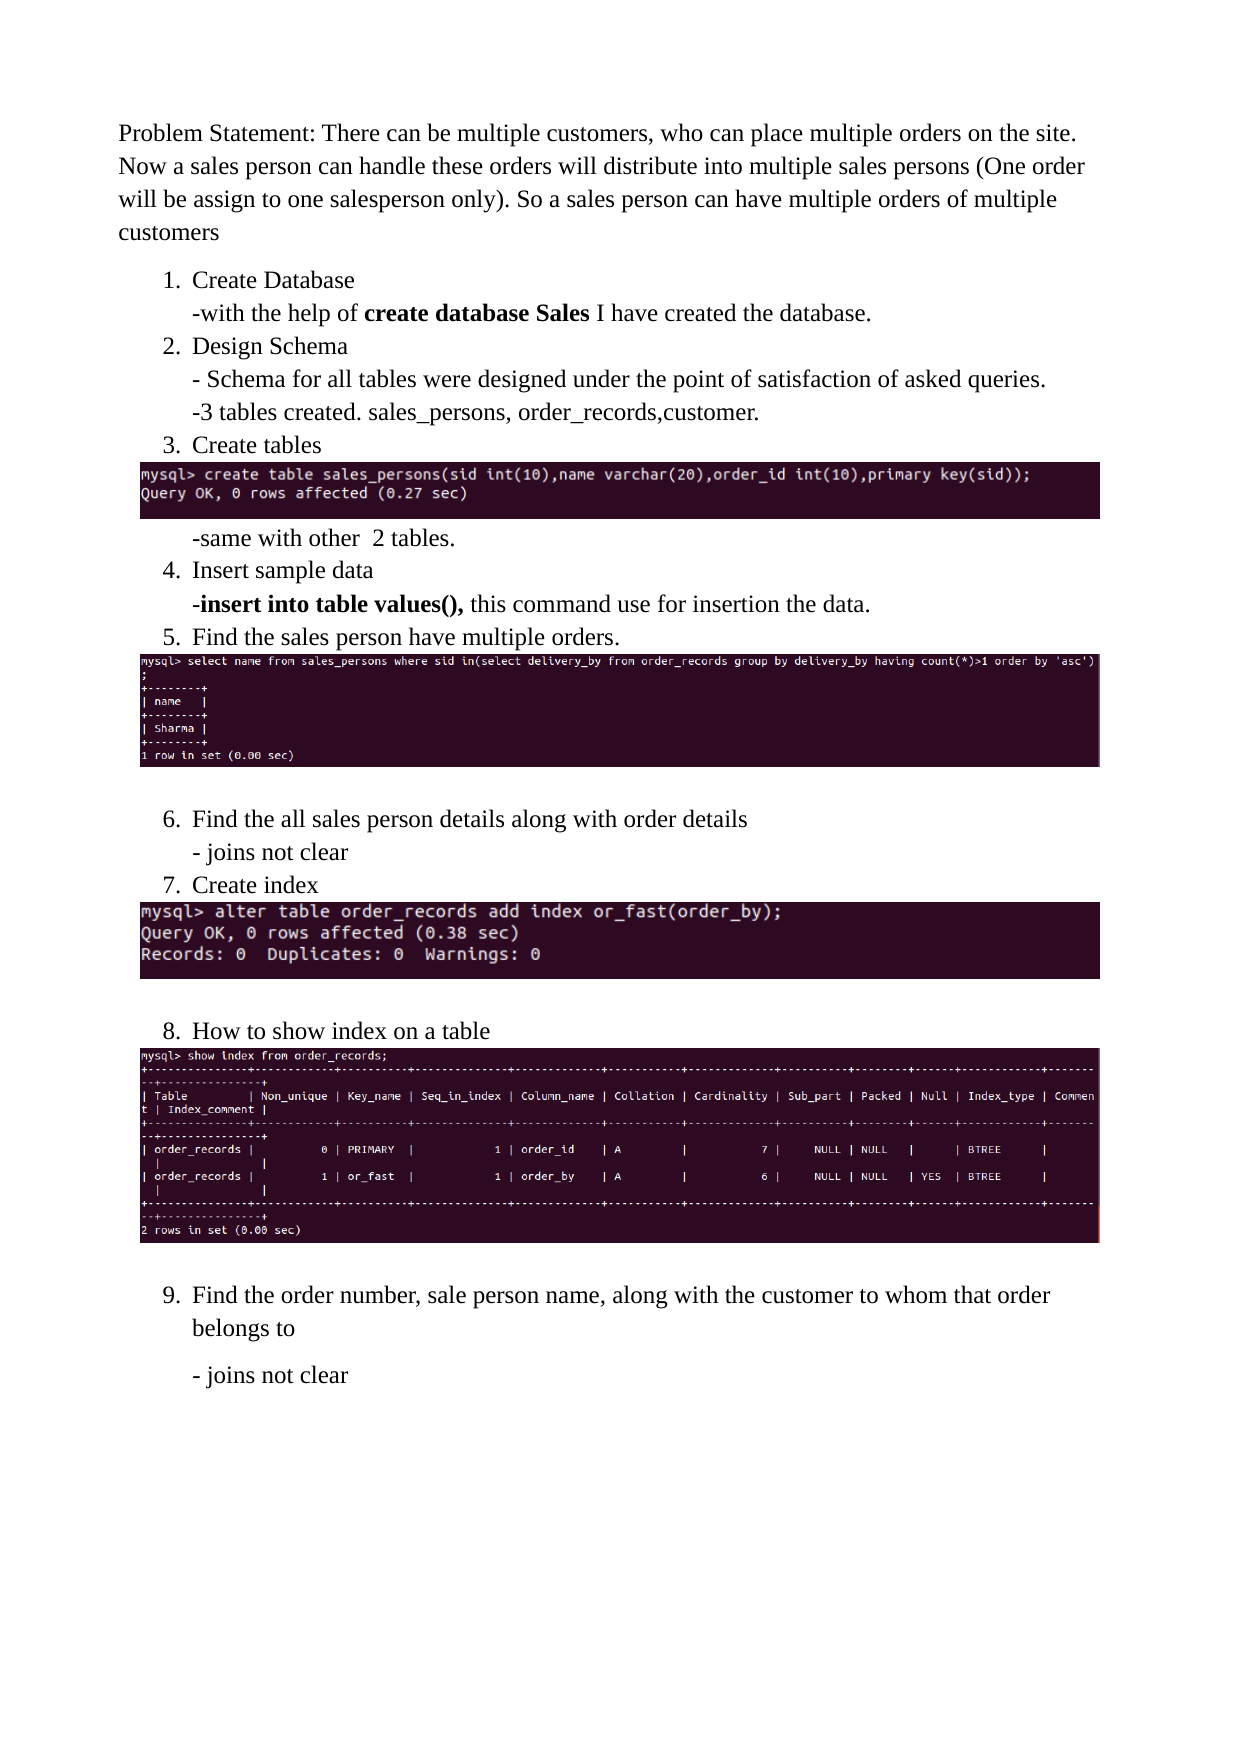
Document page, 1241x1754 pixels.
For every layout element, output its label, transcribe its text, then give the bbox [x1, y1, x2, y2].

list - Schema for all tables were designed under the point of satisfaction of asked queries. [162, 364, 1122, 393]
text Problem Statement: There can be multiple customers, who can place multiple orders on the site. Now a sales person can handle these orders will distribute into multiple sales persons (One order will be assign to one salesperson only). So a sales person can have multiple orders of multiple customers [118, 118, 1122, 246]
picture [140, 1048, 1100, 1243]
list -with the help of create database Sales I have created the database. [162, 298, 1122, 327]
list Design Schema [162, 331, 1122, 359]
picture [140, 654, 1100, 767]
list Find the all sales person details along with order details [162, 804, 1122, 832]
list Create tables [162, 430, 1122, 459]
list Create index [162, 870, 1122, 898]
list How to show index on a table [162, 1016, 1122, 1044]
list Create Database [162, 265, 1122, 293]
list Insert sample data [162, 556, 1122, 584]
list Find the sales person have multiple orders. [162, 622, 1122, 650]
picture [140, 462, 1100, 519]
list Find the order number, sale person name, along with the customer to whom that order belongs to [162, 1280, 1122, 1342]
list -3 tables created. sales_persons, order_records,customer. [162, 397, 1122, 426]
list -same with other 2 tables. [162, 463, 1122, 551]
list -insert into table values(), this command use for insertion the data. [162, 589, 1122, 617]
text - joins not clear [118, 1361, 1122, 1389]
text - joins not clear [118, 837, 1122, 865]
picture [140, 902, 1100, 979]
